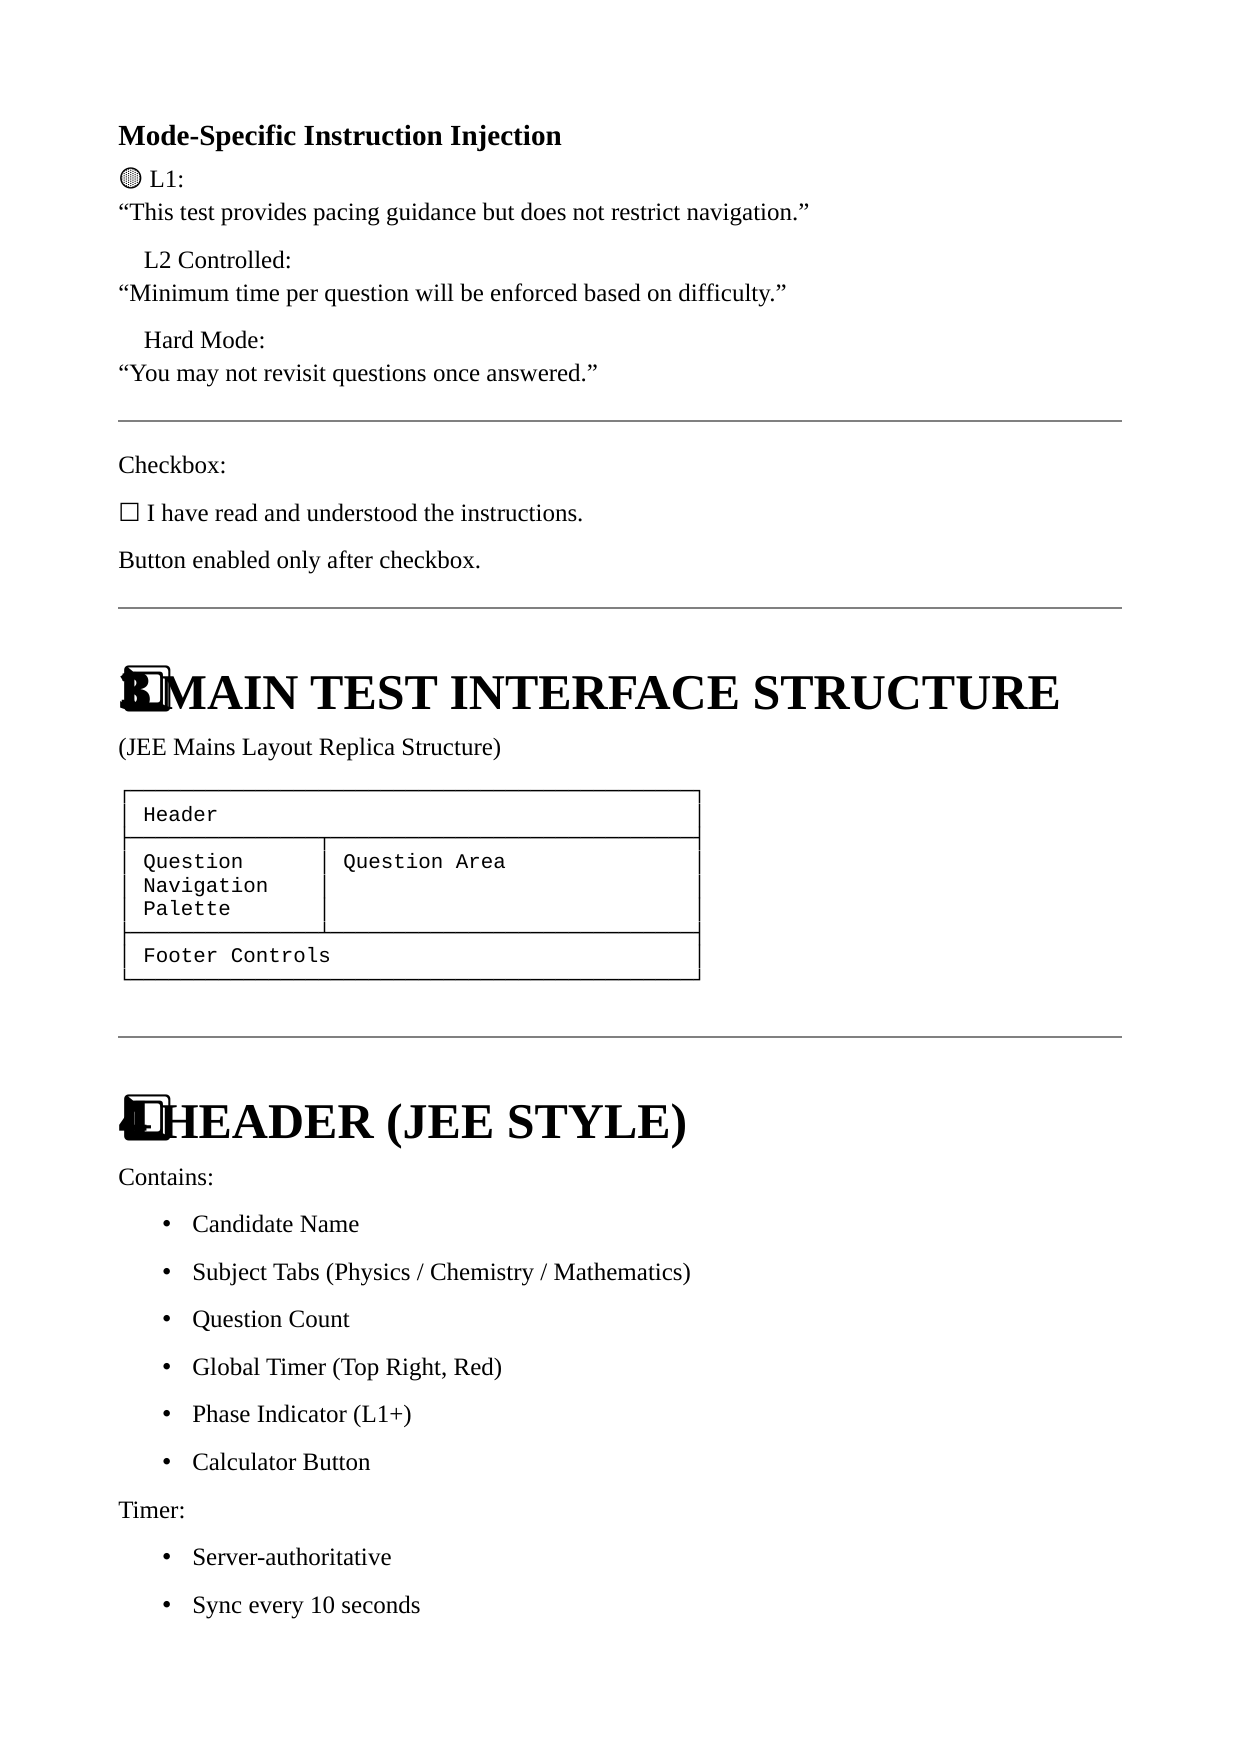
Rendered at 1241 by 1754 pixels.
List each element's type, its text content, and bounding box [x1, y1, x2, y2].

list Subject Tabs (Physics / Chemistry / Mathematics) [162, 1257, 1122, 1286]
text │ Palette │ │ [118, 898, 1122, 922]
text ├───────────────┴─────────────────────────────┤ [325, 922, 699, 932]
text ├───────────────┴─────────────────────────────┤ [125, 933, 699, 946]
text ☐ I have read and understood the instructions. [118, 498, 1122, 527]
list Server-authoritative [162, 1542, 1122, 1571]
list Candidate Name [162, 1209, 1122, 1238]
list Global Timer (Top Right, Red) [162, 1352, 1122, 1381]
subtitle 4️⃣ HEADER (JEE STYLE) [118, 1092, 1122, 1149]
text 🔴 Hard Mode: “You may not revisit questions once answered.” [118, 325, 1122, 387]
list Calculator Button [162, 1447, 1122, 1476]
text │ Navigation │ │ [118, 874, 1122, 898]
text │ Question │ Question Area │ [125, 851, 324, 874]
text ├───────────────┴─────────────────────────────┤ [125, 922, 324, 932]
text ├───────────────┴─────────────────────────────┤ [700, 922, 1122, 946]
text Contains: [118, 1162, 1122, 1190]
text 🟡 L1: “This test provides pacing guidance but does not restrict navigation.” [118, 164, 1122, 226]
text (JEE Mains Layout Replica Structure) [118, 732, 1122, 761]
text Timer: [118, 1495, 1122, 1523]
subtitle 3️⃣ MAIN TEST INTERFACE STRUCTURE [118, 662, 1122, 720]
list Question Count [162, 1304, 1122, 1333]
text ├───────────────┬─────────────────────────────┤ [118, 827, 1122, 851]
subtitle Mode-Specific Instruction Injection [118, 118, 1122, 152]
text │ Header │ [125, 804, 699, 827]
text │ Question │ Question Area │ [325, 851, 699, 874]
list Sync every 10 seconds [162, 1590, 1122, 1619]
text Checkbox: [118, 450, 1122, 479]
text │ Footer Controls │ [118, 946, 1122, 969]
text 🔵 L2 Controlled: “Minimum time per question will be enforced based on difficulty.” [118, 245, 1122, 307]
text │ Header │ [700, 804, 1122, 827]
list Phase Indicator (L1+) [162, 1399, 1122, 1428]
text └─────────────────────────────────────────────┘ [118, 969, 1122, 993]
text ┌─────────────────────────────────────────────┐ [118, 780, 1122, 804]
text │ Question │ Question Area │ [700, 851, 1122, 874]
text Button enabled only after checkbox. [118, 546, 1122, 574]
